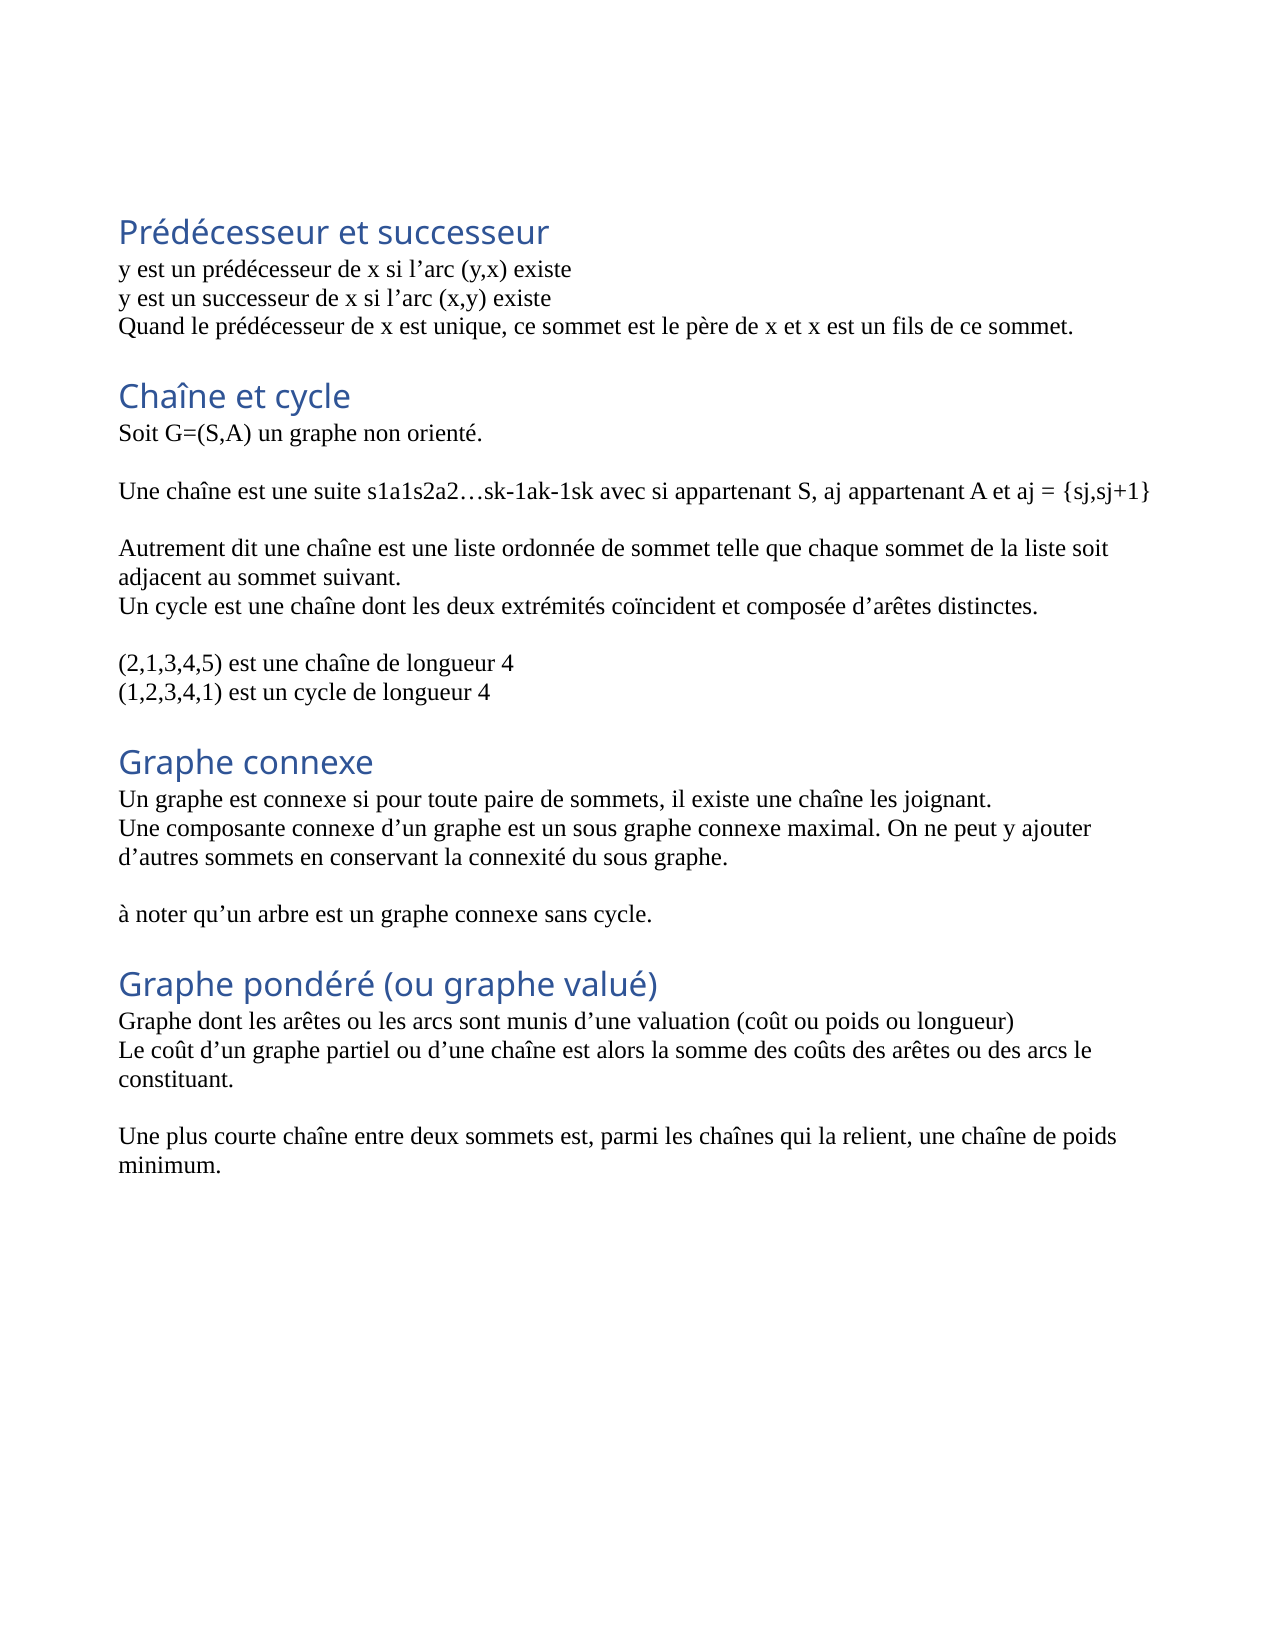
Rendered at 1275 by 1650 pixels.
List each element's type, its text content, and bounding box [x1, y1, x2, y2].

text à noter qu’un arbre est un graphe connexe sans cycle. [118, 899, 1157, 928]
text y est un successeur de x si l’arc (x,y) existe [118, 283, 1157, 311]
text (2,1,3,4,5) est une chaîne de longueur 4 [118, 648, 1157, 677]
subtitle Prédécesseur et successeur [118, 208, 1157, 254]
text Le coût d’un graphe partiel ou d’une chaîne est alors la somme des coûts des arêtes ou des arcs le constituant. [118, 1035, 1157, 1093]
text Graphe dont les arêtes ou les arcs sont munis d’une valuation (coût ou poids ou longueur) [118, 1006, 1157, 1035]
text Autrement dit une chaîne est une liste ordonnée de sommet telle que chaque sommet de la liste soit adjacent au sommet suivant. [118, 533, 1157, 591]
subtitle Graphe pondéré (ou graphe valué) [118, 961, 1157, 1006]
subtitle Chaîne et cycle [118, 373, 1157, 418]
text (1,2,3,4,1) est un cycle de longueur 4 [118, 677, 1157, 706]
text Quand le prédécesseur de x est unique, ce sommet est le père de x et x est un fils de ce sommet. [118, 311, 1157, 340]
text Une chaîne est une suite s1a1s2a2…sk-1ak-1sk avec si appartenant S, aj appartenant A et aj = {sj,sj+1} [118, 476, 1157, 505]
text Un cycle est une chaîne dont les deux extrémités coïncident et composée d’arêtes distinctes. [118, 591, 1157, 620]
text y est un prédécesseur de x si l’arc (y,x) existe [118, 254, 1157, 283]
text Une plus courte chaîne entre deux sommets est, parmi les chaînes qui la relient, une chaîne de poids minimum. [118, 1121, 1157, 1179]
text Un graphe est connexe si pour toute paire de sommets, il existe une chaîne les joignant. [118, 784, 1157, 813]
subtitle Graphe connexe [118, 739, 1157, 784]
text Une composante connexe d’un graphe est un sous graphe connexe maximal. On ne peut y ajouter d’autres sommets en conservant la connexité du sous graphe. [118, 813, 1157, 871]
text Soit G=(S,A) un graphe non orienté. [118, 418, 1157, 447]
